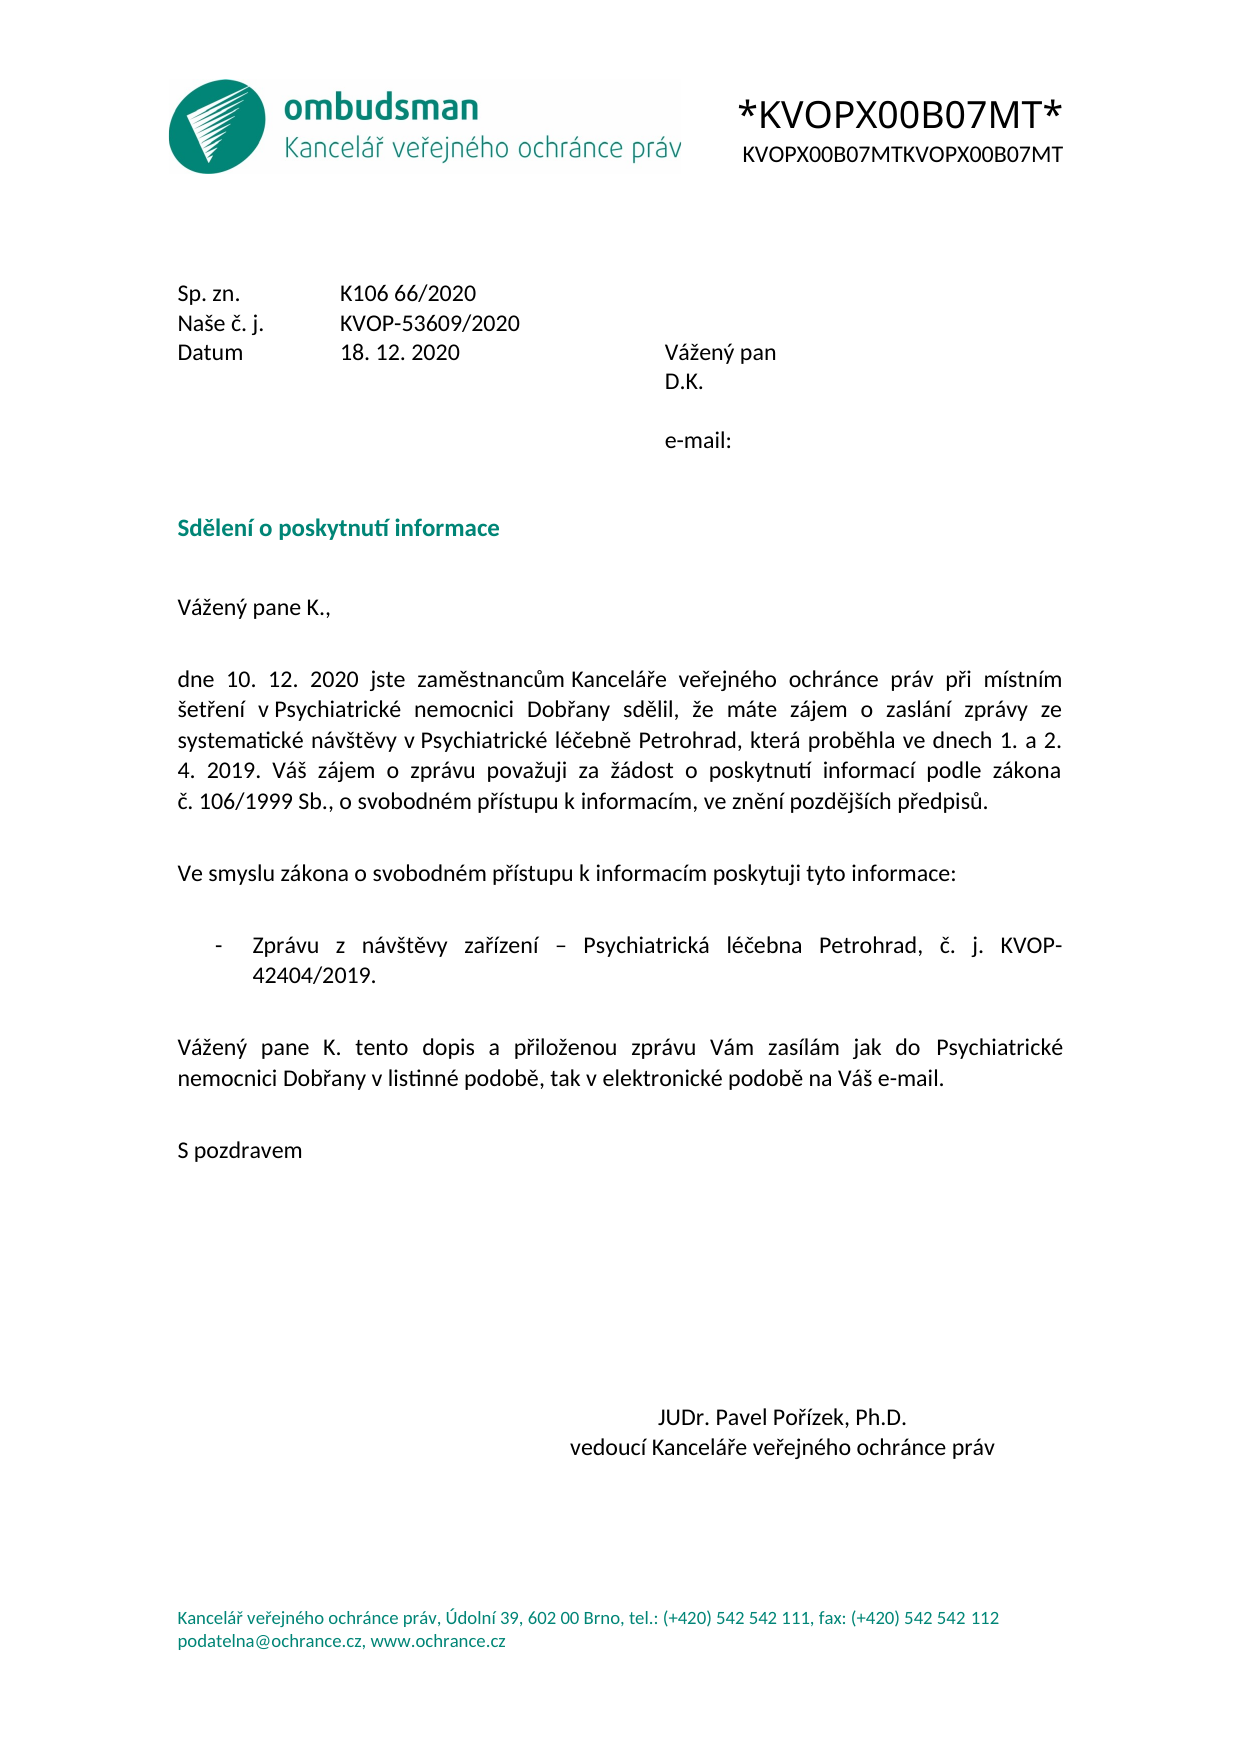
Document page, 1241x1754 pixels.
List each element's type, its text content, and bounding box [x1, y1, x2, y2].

table_header Sp. zn. Naše č. j. Datum [177, 220, 340, 513]
text JUDr. Pavel Pořízek, Ph.D. [502, 1402, 1063, 1432]
table_header K106 66/2020 KVOP-53609/2020 18. 12. 2020 [340, 220, 664, 513]
table_header Vážený pan D.K. e-mail: [665, 220, 1085, 513]
text S pozdravem [177, 1135, 1063, 1164]
text dne 10. 12. 2020 jste zaměstnancům Kanceláře veřejného ochránce práv při místním šetření v Psychiatrické nemocnici Dobřany sdělil, že máte zájem o zaslání zprávy ze systematické návštěvy v Psychiatrické léčebně Petrohrad, která proběhla ve dnech 1. a 2. 4. 2019. Váš zájem o zprávu považuji za žádost o poskytnutí informací podle zákona č. 106/1999 Sb., o svobodném přístupu k informacím, ve znění pozdějších předpisů. [177, 664, 1063, 815]
text vedoucí Kanceláře veřejného ochránce práv [502, 1432, 1063, 1461]
text Vážený pane K. tento dopis a přiloženou zprávu Vám zasílám jak do Psychiatrické nemocnici Dobřany v listinné podobě, tak v elektronické podobě na Váš e-mail. [177, 1032, 1063, 1092]
list Zprávu z návštěvy zařízení – Psychiatrická léčebna Petrohrad, č. j. KVOP-42404/2019. [215, 930, 1063, 989]
text Vážený pane K., [177, 592, 1063, 621]
text Ve smyslu zákona o svobodném přístupu k informacím poskytuji tyto informace: [177, 858, 1063, 887]
subtitle Sdělení o poskytnutí informace [177, 513, 1063, 543]
